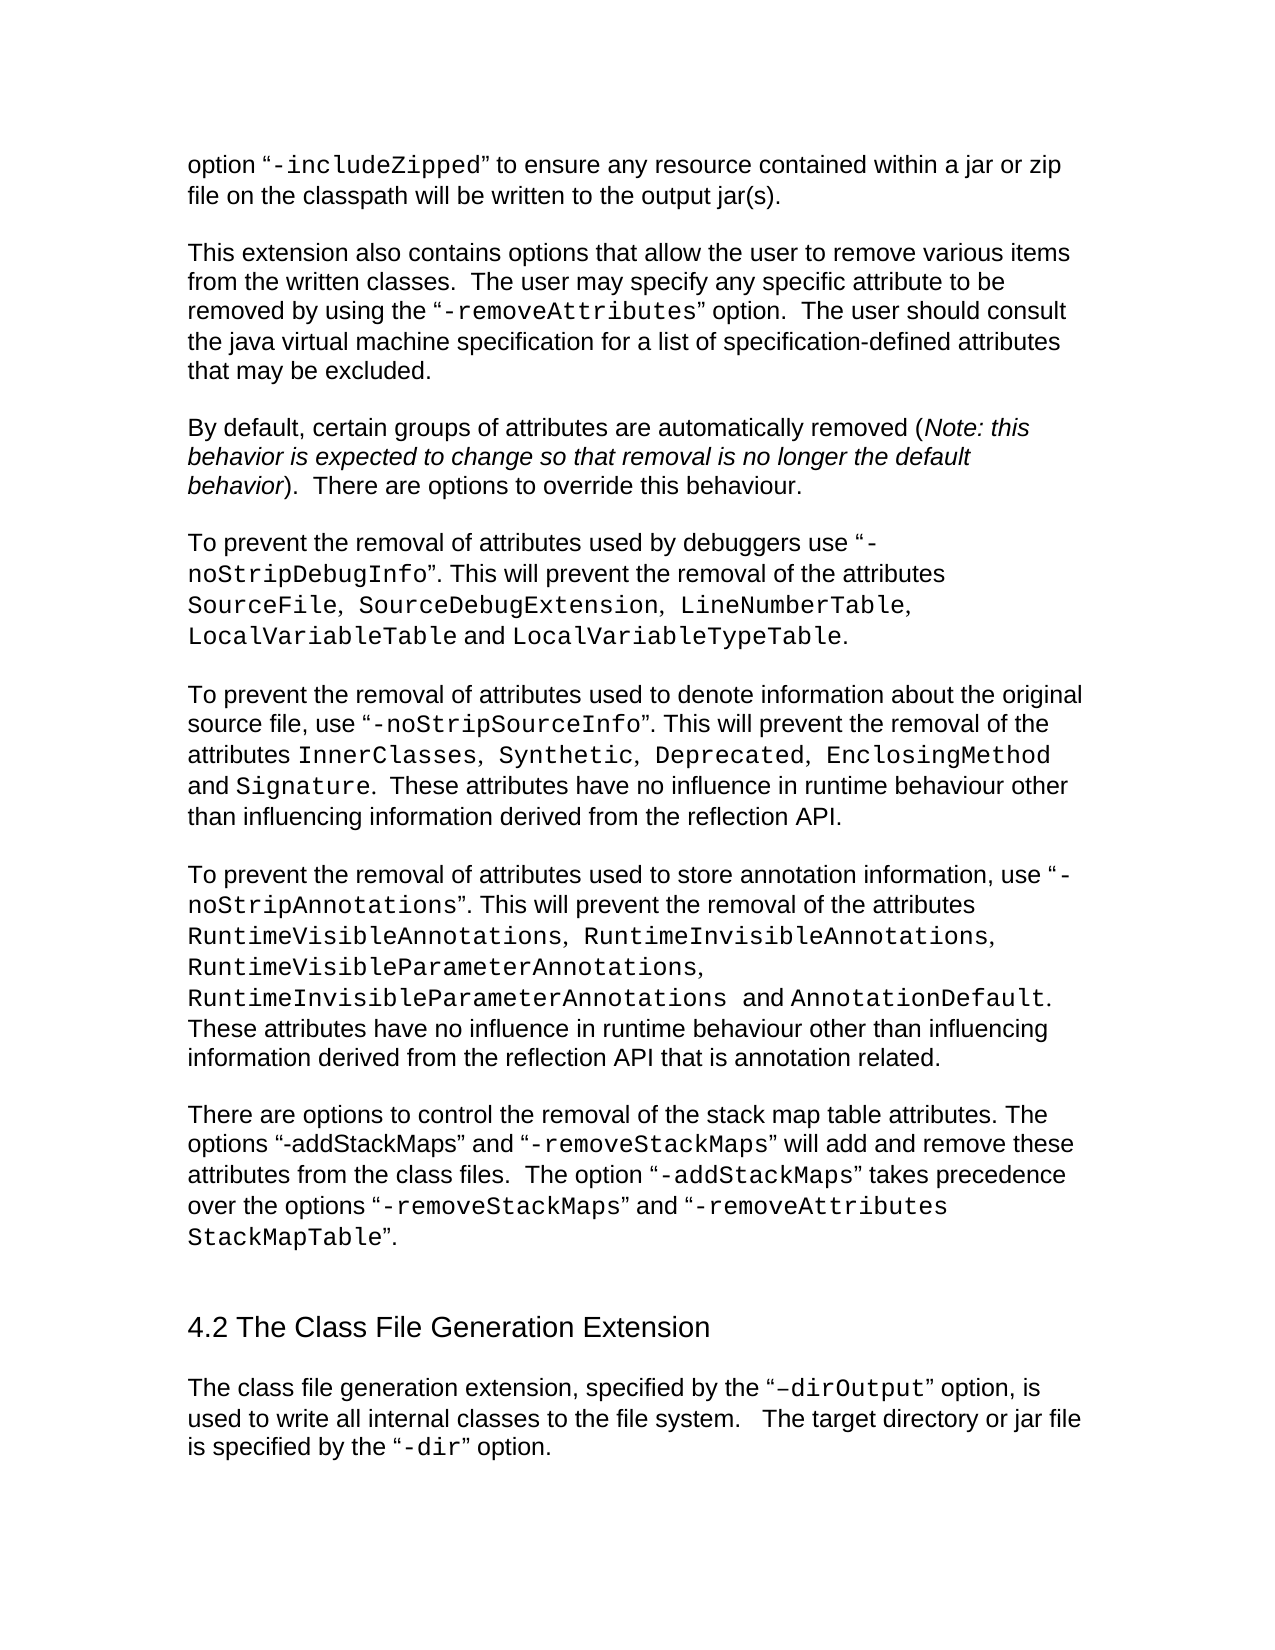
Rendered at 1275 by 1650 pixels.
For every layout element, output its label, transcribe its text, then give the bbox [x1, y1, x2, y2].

text option “-includeZipped” to ensure any resource contained within a jar or zip file on the classpath will be written to the output jar(s). [187, 150, 1087, 210]
text There are options to control the removal of the stack map table attributes. The options “-addStackMaps” and “-removeStackMaps” will add and remove these attributes from the class files. The option “-addStackMaps” takes precedence over the options “-removeStackMaps” and “-removeAttributes StackMapTable”. [187, 1100, 1087, 1253]
text This extension also contains options that allow the user to remove various items from the written classes. The user may specify any specific attribute to be removed by using the “-removeAttributes” option. The user should consult the java virtual machine specification for a list of specification-defined attributes that may be excluded. [187, 238, 1087, 384]
subtitle 4.2 The Class File Generation Extension [187, 1310, 1087, 1344]
text To prevent the removal of attributes used by debuggers use “-noStripDebugInfo”. This will prevent the removal of the attributes SourceFile, SourceDebugExtension, LineNumberTable, LocalVariableTable and LocalVariableTypeTable. [187, 528, 1087, 652]
text By default, certain groups of attributes are automatically removed (Note: this behavior is expected to change so that removal is no longer the default behavior). There are options to override this behaviour. [187, 413, 1087, 499]
text To prevent the removal of attributes used to denote information about the original source file, use “-noStripSourceInfo”. This will prevent the removal of the attributes InnerClasses, Synthetic, Deprecated, EnclosingMethod and Signature. These attributes have no influence in runtime behaviour other than influencing information derived from the reflection API. [187, 681, 1087, 831]
text The class file generation extension, specified by the “–dirOutput” option, is used to write all internal classes to the file system. The target directory or jar file is specified by the “-dir” option. [187, 1373, 1087, 1463]
text To prevent the removal of attributes used to store annotation information, use “-noStripAnnotations”. This will prevent the removal of the attributes RuntimeVisibleAnnotations, RuntimeInvisibleAnnotations, RuntimeVisibleParameterAnnotations, RuntimeInvisibleParameterAnnotations and AnnotationDefault. These attributes have no influence in runtime behaviour other than influencing information derived from the reflection API that is annotation related. [187, 859, 1087, 1072]
